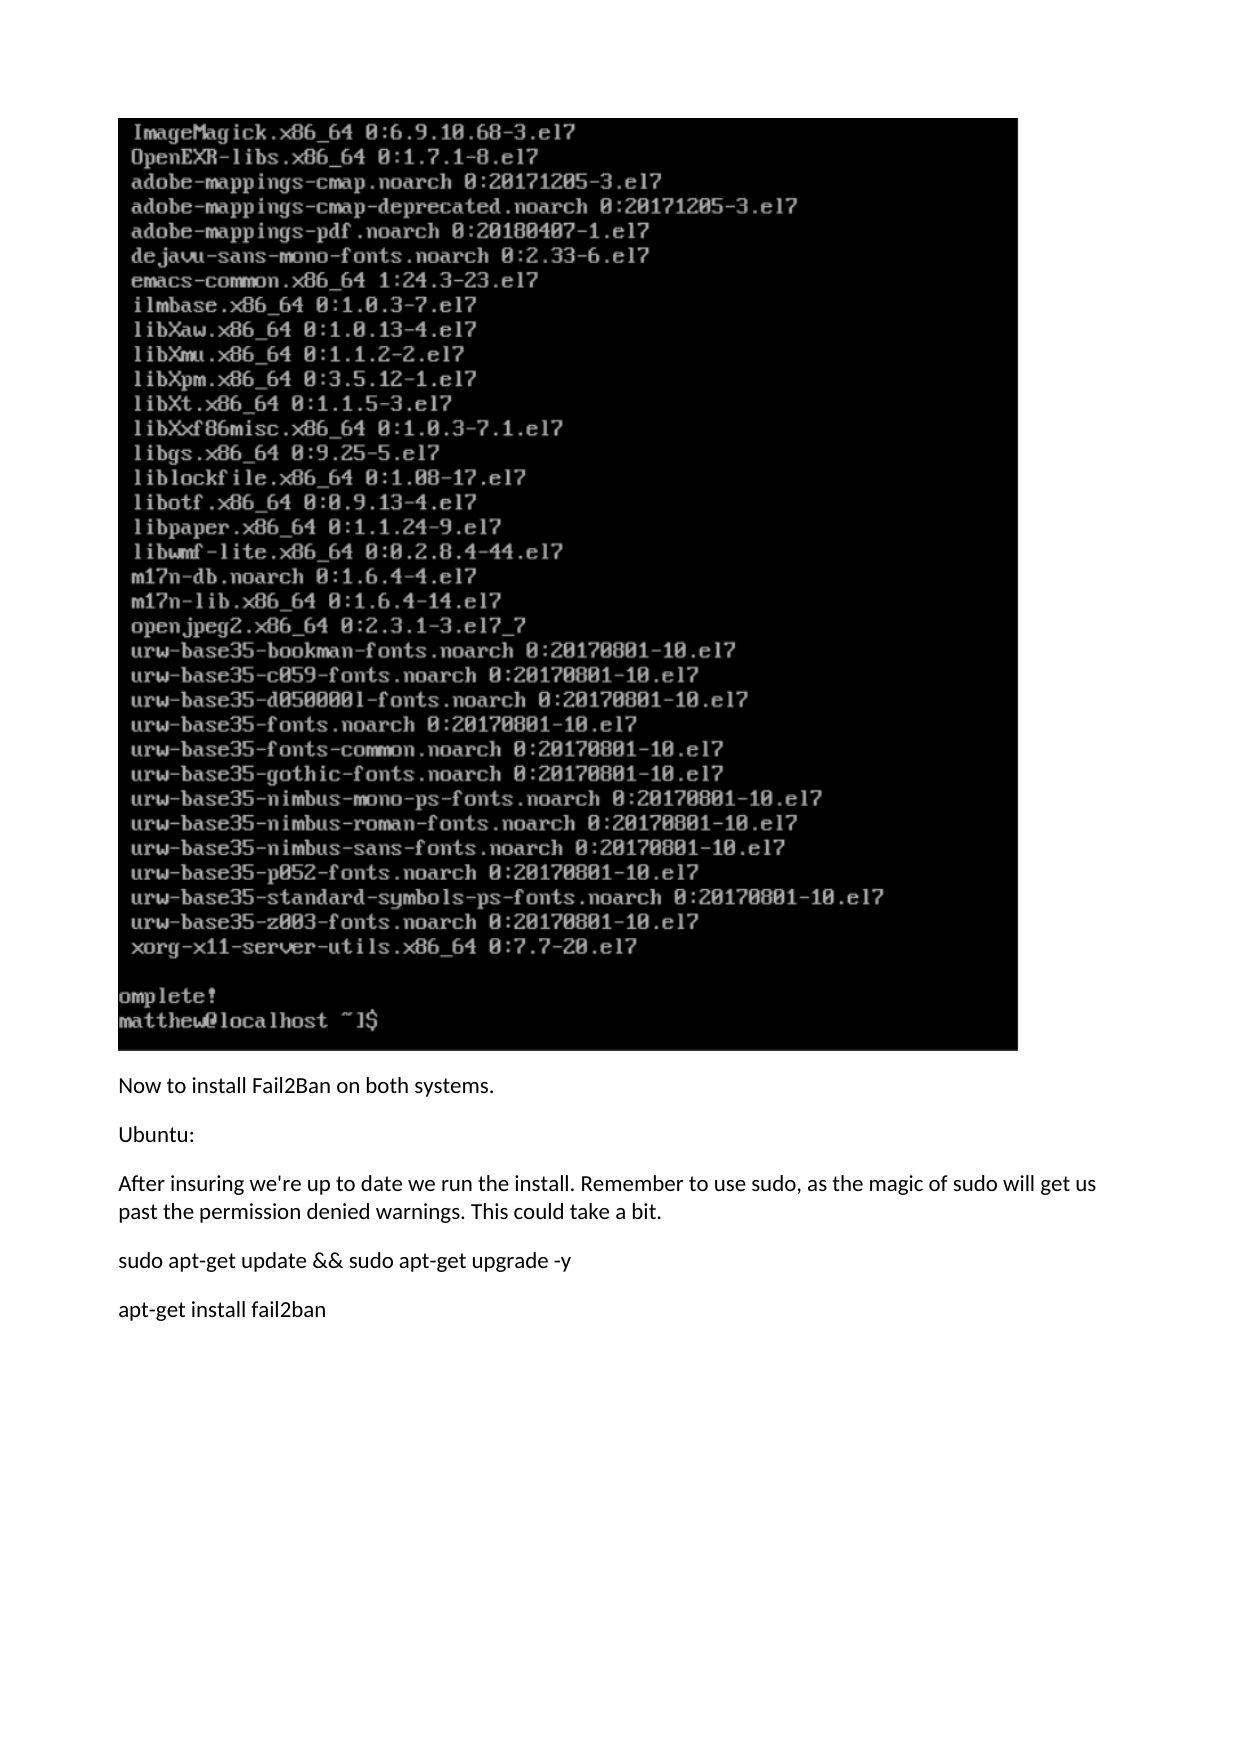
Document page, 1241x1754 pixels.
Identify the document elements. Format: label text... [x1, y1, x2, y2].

text sudo apt-get update && sudo apt-get upgrade -y [118, 1246, 1122, 1274]
text apt-get install fail2ban [118, 1295, 1122, 1323]
text Ubuntu: [118, 1120, 1122, 1148]
text After insuring we're up to date we run the install. Remember to use sudo, as the magic of sudo will get us past the permission denied warnings. This could take a bit. [118, 1169, 1122, 1225]
text Now to install Fail2Ban on both systems. [118, 1071, 1122, 1099]
